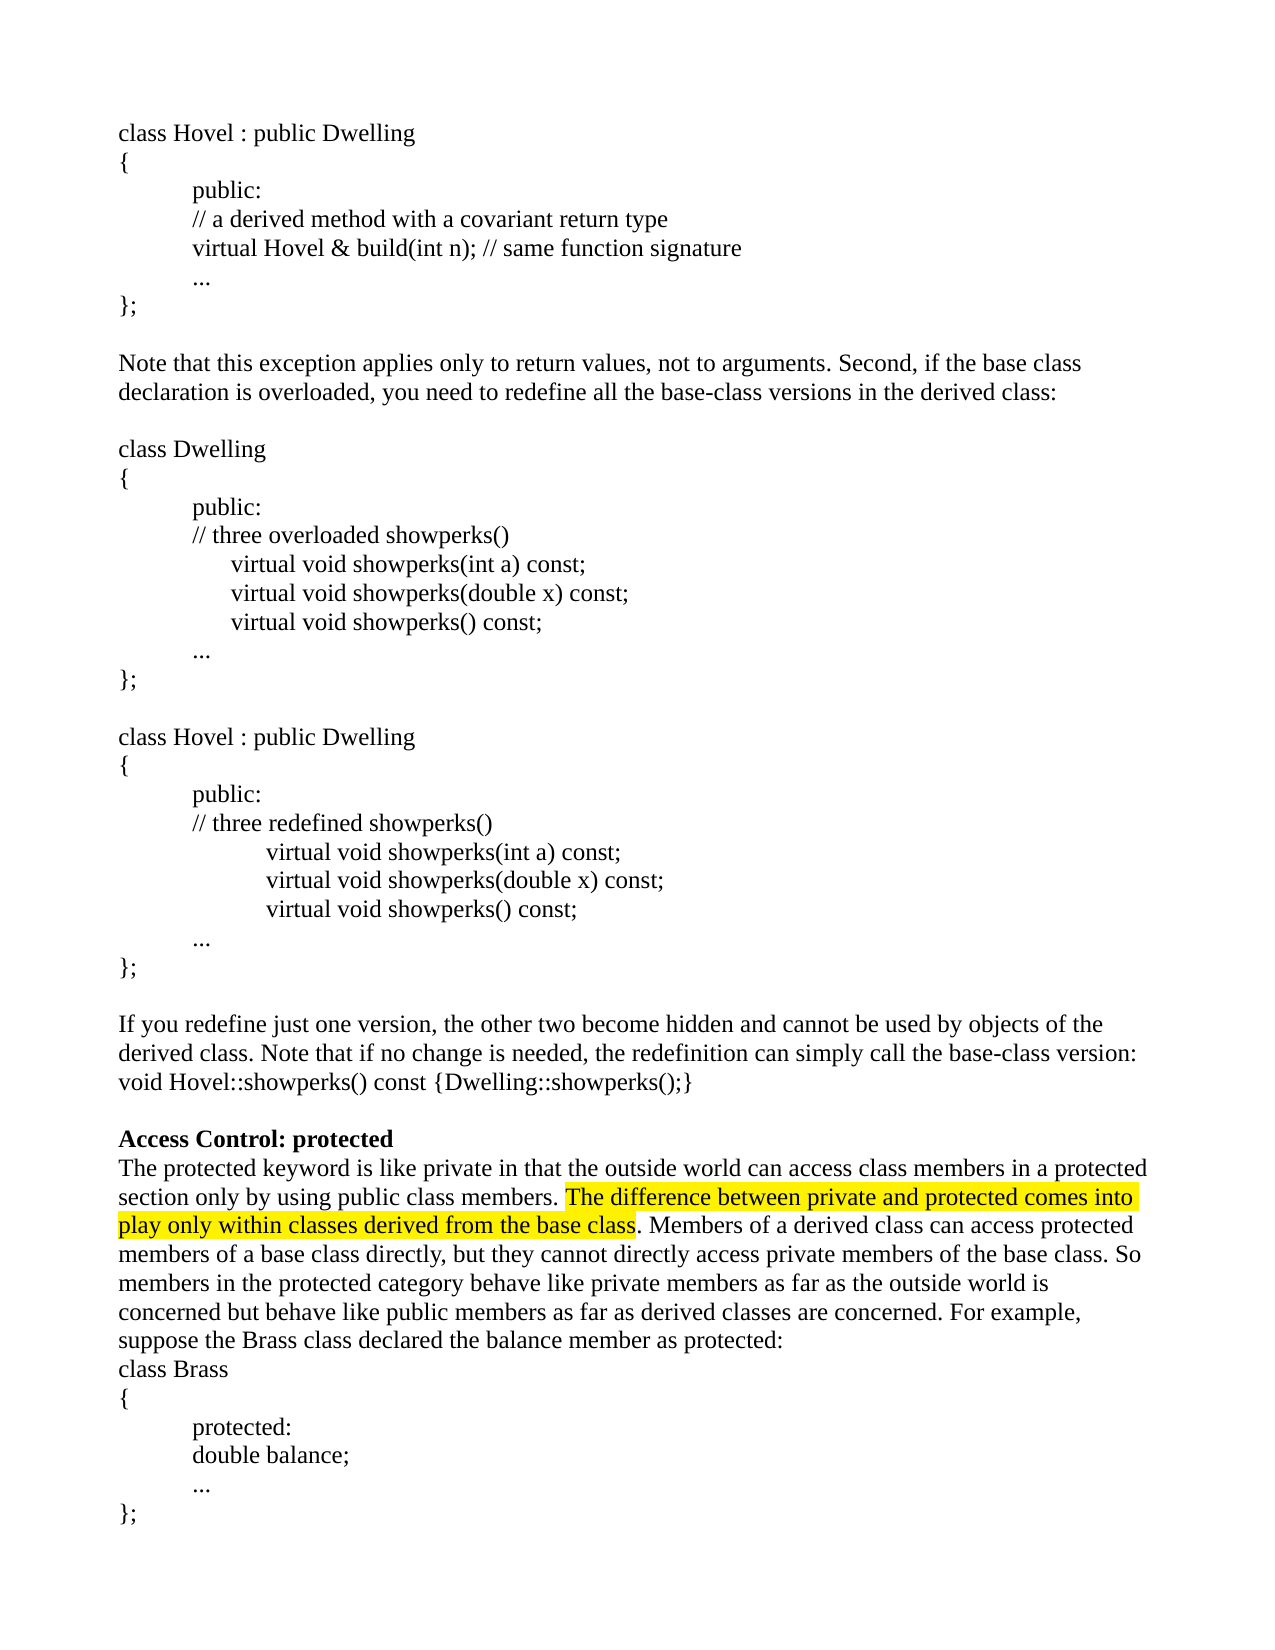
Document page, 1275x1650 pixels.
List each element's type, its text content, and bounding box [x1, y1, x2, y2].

text }; [118, 1498, 1157, 1527]
text public: [118, 492, 1157, 521]
text class Hovel : public Dwelling [118, 118, 1157, 147]
text ... [118, 923, 1157, 952]
text // a derived method with a covariant return type [118, 204, 1157, 233]
text virtual Hovel & build(int n); // same function signature [118, 233, 1157, 262]
text virtual void showperks() const; [118, 894, 1157, 923]
text public: [118, 779, 1157, 808]
text { [118, 147, 1157, 176]
text virtual void showperks(int a) const; [118, 549, 1157, 578]
text The protected keyword is like private in that the outside world can access class members in a protected section only by using public class members. The difference between private and protected comes into play only within classes derived from the base class. Members of a derived class can access protected members of a base class directly, but they cannot directly access private members of the base class. So members in the protected category behave like private members as far as the outside world is concerned but behave like public members as far as derived classes are concerned. For example, suppose the Brass class declared the balance member as protected: [118, 1153, 1157, 1354]
text class Dwelling [118, 434, 1157, 463]
text class Brass [118, 1354, 1157, 1383]
text virtual void showperks(double x) const; [118, 578, 1157, 607]
text void Hovel::showperks() const {Dwelling::showperks();} [118, 1067, 1157, 1096]
text }; [118, 291, 1157, 319]
text public: [118, 176, 1157, 204]
text ... [118, 262, 1157, 291]
text Access Control: protected [118, 1124, 1157, 1153]
text { [118, 1383, 1157, 1412]
text { [118, 463, 1157, 492]
text ... [118, 636, 1157, 664]
text }; [118, 952, 1157, 981]
text Note that this exception applies only to return values, not to arguments. Second, if the base class declaration is overloaded, you need to redefine all the base-class versions in the derived class: [118, 348, 1157, 406]
text class Hovel : public Dwelling [118, 722, 1157, 751]
text ... [118, 1469, 1157, 1498]
text virtual void showperks() const; [118, 607, 1157, 636]
text double balance; [118, 1441, 1157, 1469]
text }; [118, 664, 1157, 693]
text { [118, 751, 1157, 779]
text protected: [118, 1412, 1157, 1441]
text If you redefine just one version, the other two become hidden and cannot be used by objects of the derived class. Note that if no change is needed, the redefinition can simply call the base-class version: [118, 1009, 1157, 1067]
text virtual void showperks(double x) const; [118, 866, 1157, 894]
text // three overloaded showperks() [118, 521, 1157, 549]
text virtual void showperks(int a) const; [118, 837, 1157, 866]
text // three redefined showperks() [118, 808, 1157, 837]
